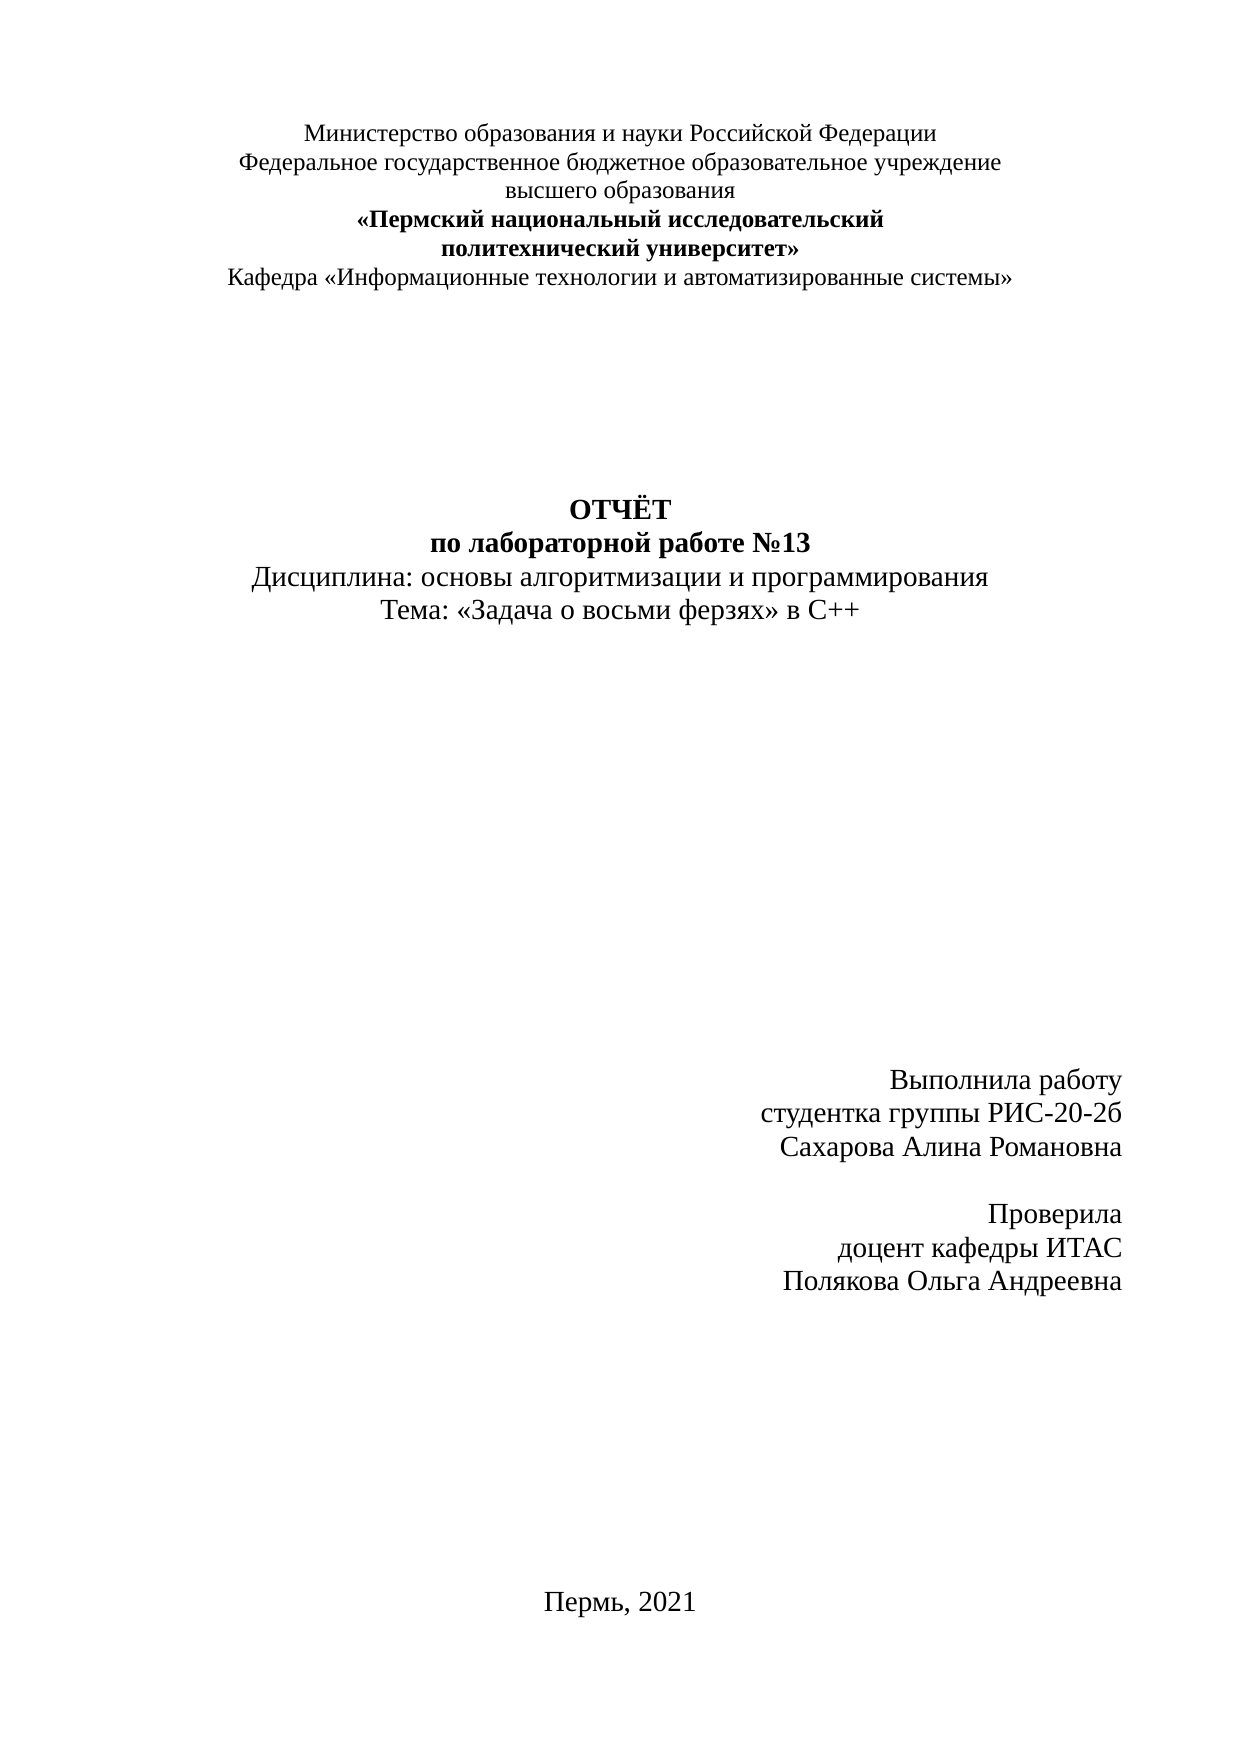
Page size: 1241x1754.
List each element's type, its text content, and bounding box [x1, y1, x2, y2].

text Полякова Ольга Андреевна [118, 1263, 1122, 1297]
text ОТЧЁТ [118, 492, 1122, 525]
text по лабораторной работе №13 [118, 525, 1122, 559]
text Сахарова Алина Романовна [118, 1129, 1122, 1163]
text Федеральное государственное бюджетное образовательное учреждение [118, 147, 1122, 176]
text Кафедра «Информационные технологии и автоматизированные системы» [118, 262, 1122, 291]
text Проверила [118, 1196, 1122, 1230]
text доцент кафедры ИТАС [118, 1230, 1122, 1263]
text Министерство образования и науки Российской Федерации [118, 118, 1122, 147]
text высшего образования [118, 176, 1122, 204]
text «Пермский национальный исследовательский [118, 204, 1122, 233]
text студентка группы РИС-20-2б [118, 1096, 1122, 1129]
text политехнический университет» [118, 233, 1122, 262]
text Тема: «Задача о восьми ферзях» в C++ [118, 592, 1122, 626]
text Пермь, 2021 [118, 1584, 1122, 1618]
text Дисциплина: основы алгоритмизации и программирования [118, 559, 1122, 592]
text Выполнила работу [118, 1062, 1122, 1096]
